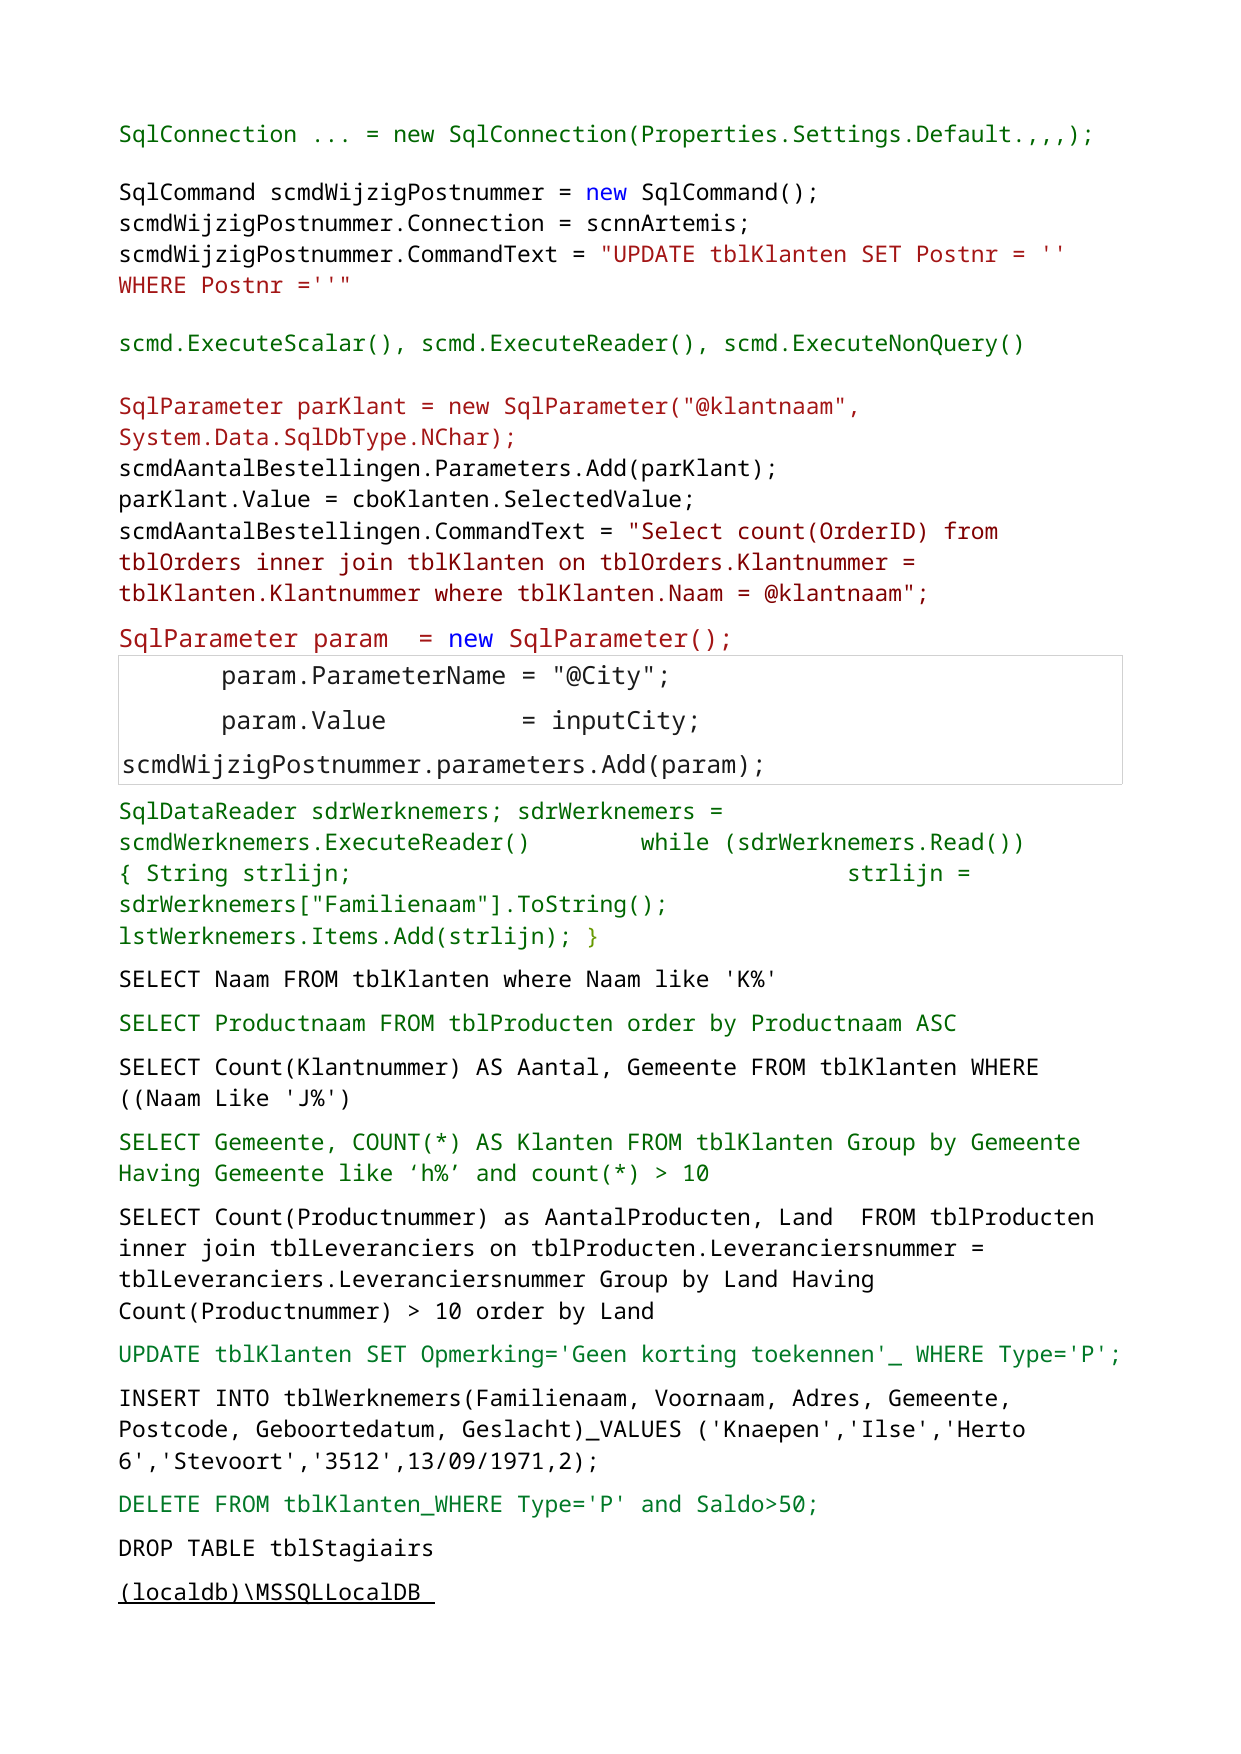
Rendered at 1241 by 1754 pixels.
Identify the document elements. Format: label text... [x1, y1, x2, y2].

text SELECT Productnaam FROM tblProducten order by Productnaam ASC [118, 1007, 1122, 1038]
text SqlParameter parKlant = new SqlParameter("@klantnaam", System.Data.SqlDbType.NChar); scmdAantalBestellingen.Parameters.Add(parKlant); parKlant.Value = cboKlanten.SelectedValue; scmdAantalBestellingen.CommandText = "Select count(OrderID) from tblOrders inner join tblKlanten on tblOrders.Klantnummer = tblKlanten.Klantnummer where tblKlanten.Naam = @klantnaam"; [118, 389, 1122, 608]
text SqlParameter param = new SqlParameter(); [118, 621, 1122, 655]
text DELETE FROM tblKlanten_WHERE Type='P' and Saldo>50; [118, 1488, 1122, 1520]
text scmdWijzigPostnummer.CommandText = "UPDATE tblKlanten SET Postnr = '' WHERE Postnr =''" [118, 238, 1122, 301]
text SqlConnection ... = new SqlConnection(Properties.Settings.Default.,,,); [118, 118, 1122, 149]
text SELECT Count(Productnummer) as AantalProducten, Land FROM tblProducten inner join tblLeveranciers on tblProducten.Leveranciersnummer = tblLeveranciers.Leveranciersnummer Group by Land Having Count(Productnummer) > 10 order by Land [118, 1201, 1122, 1326]
text scmdWijzigPostnummer.parameters.Add(param); [119, 744, 1122, 784]
text scmd.ExecuteScalar(), scmd.ExecuteReader(), scmd.ExecuteNonQuery() [118, 327, 1122, 358]
text DROP TABLE tblStagiairs [118, 1532, 1122, 1563]
text SqlDataReader sdrWerknemers; sdrWerknemers = scmdWerknemers.ExecuteReader() while (sdrWerknemers.Read()){ String strlijn; strlijn = sdrWerknemers["Familienaam"].ToString(); lstWerknemers.Items.Add(strlijn); } [118, 795, 1122, 951]
text SqlCommand scmdWijzigPostnummer = new SqlCommand(); [118, 176, 1122, 207]
text SELECT Count(Klantnummer) AS Aantal, Gemeente FROM tblKlanten WHERE ((Naam Like 'J%') [118, 1051, 1122, 1113]
text UPDATE tblKlanten SET Opmerking='Geen korting toekennen'_ WHERE Type='P'; [118, 1338, 1122, 1370]
text SELECT Naam FROM tblKlanten where Naam like 'K%' [118, 963, 1122, 995]
text param.ParameterName = "@City"; [119, 656, 1122, 692]
text SELECT Gemeente, COUNT(*) AS Klanten FROM tblKlanten Group by Gemeente Having Gemeente like ‘h%’ and count(*) > 10 [118, 1126, 1122, 1188]
text scmdWijzigPostnummer.Connection = scnnArtemis; [118, 207, 1122, 238]
text param.Value = inputCity; [119, 699, 1122, 737]
text INSERT INTO tblWerknemers(Familienaam, Voornaam, Adres, Gemeente, Postcode, Geboortedatum, Geslacht)_VALUES ('Knaepen','Ilse','Herto 6','Stevoort','3512',13/09/1971,2); [118, 1382, 1122, 1476]
text (localdb)\MSSQLLocalDB [118, 1576, 1122, 1607]
